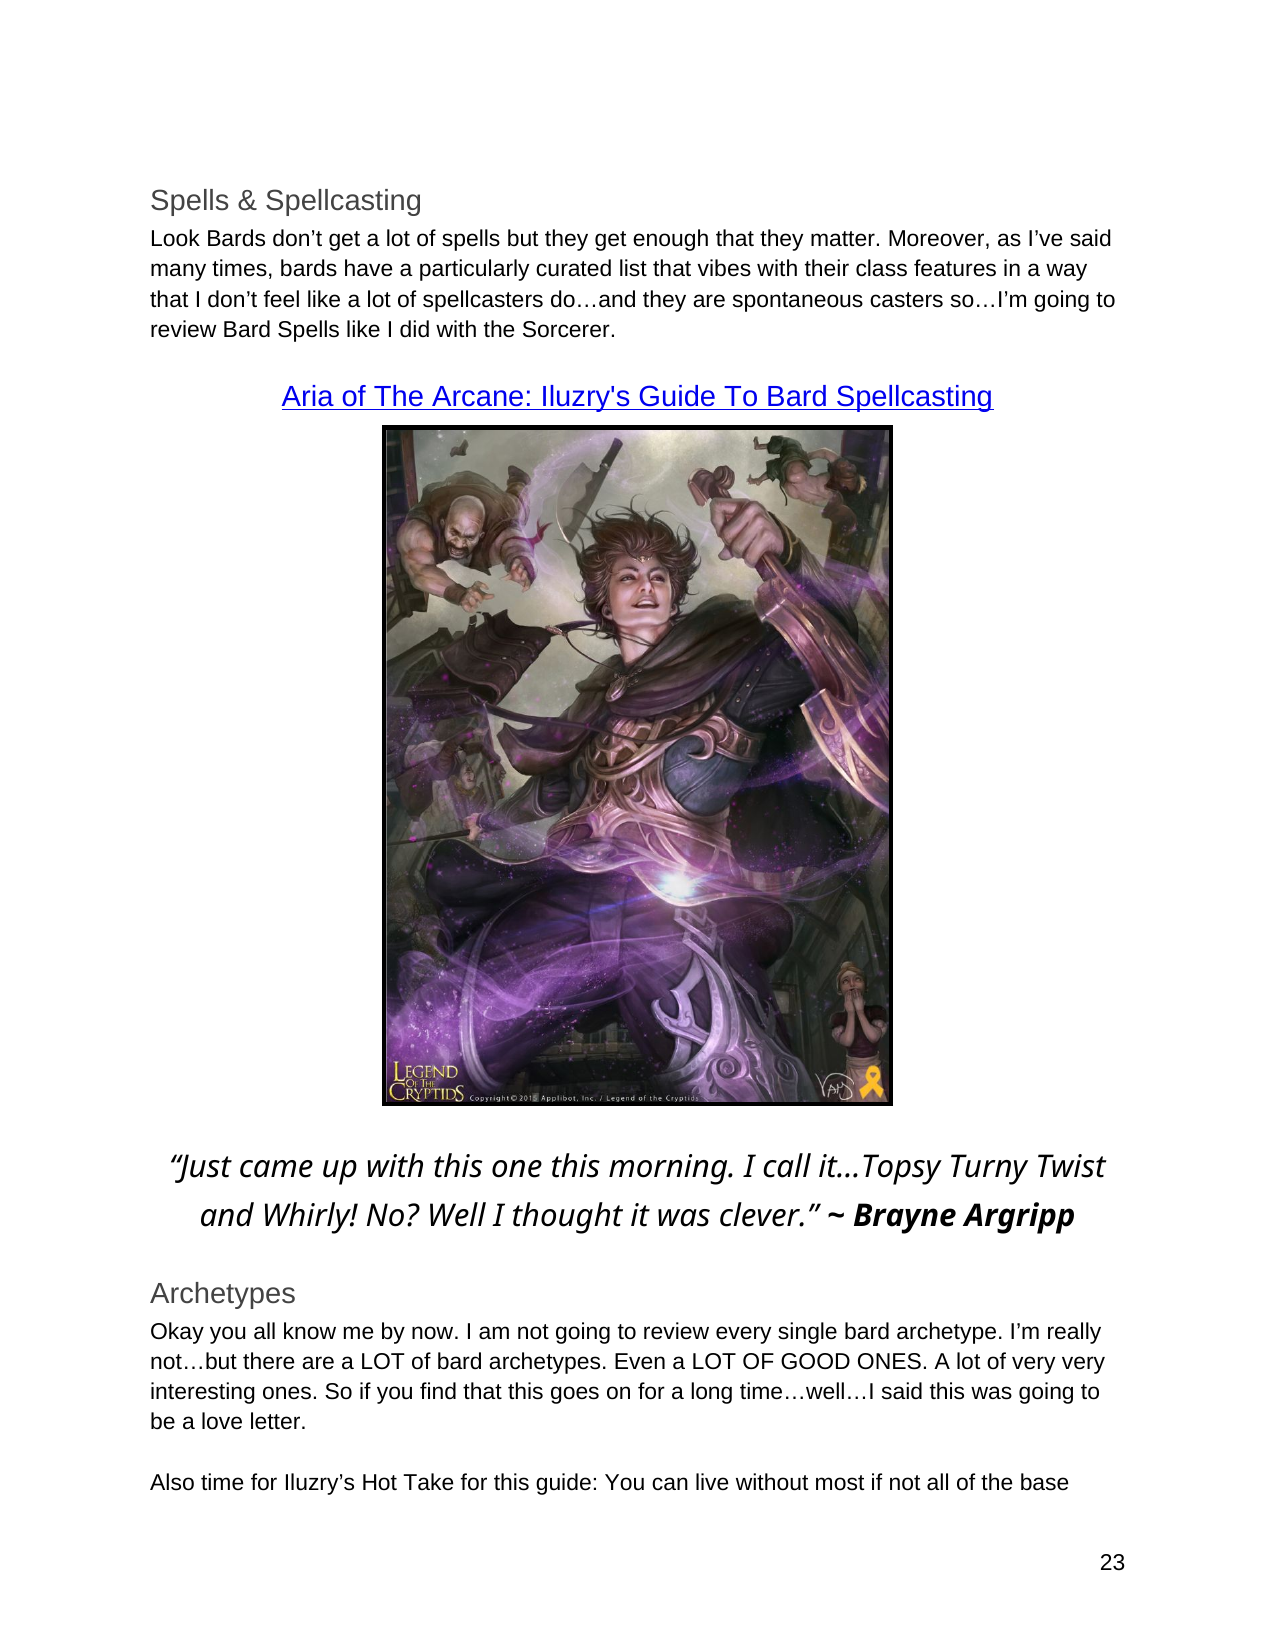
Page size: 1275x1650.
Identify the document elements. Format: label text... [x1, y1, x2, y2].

text Okay you all know me by now. I am not going to review every single bard archetype. I’m really not…but there are a LOT of bard archetypes. Even a LOT OF GOOD ONES. A lot of very very interesting ones. So if you find that this goes on for a long time…well…I said this was going to be a love letter. Also time for Iluzry’s Hot Take for this guide: You can live without most if not all of the base [150, 1318, 1125, 1495]
picture [386, 430, 889, 1102]
subtitle Archetypes [150, 1276, 1125, 1309]
subtitle Aria of The Arcane: Iluzry's Guide To Bard Spellcasting [150, 379, 1125, 413]
text “Just came up with this one this morning. I call it…Topsy Turny Twist and Whirly! No? Well I thought it was clever.” ~ Brayne Argripp [150, 1144, 1125, 1236]
text Look Bards don’t get a lot of spells but they get enough that they matter. Moreover, as I’ve said many times, bards have a particularly curated list that vibes with their class features in a way that I don’t feel like a lot of spellcasters do…and they are spontaneous casters so…I’m going to review Bard Spells like I did with the Sorcerer. [150, 225, 1125, 342]
subtitle Spells & Spellcasting [150, 183, 1125, 217]
